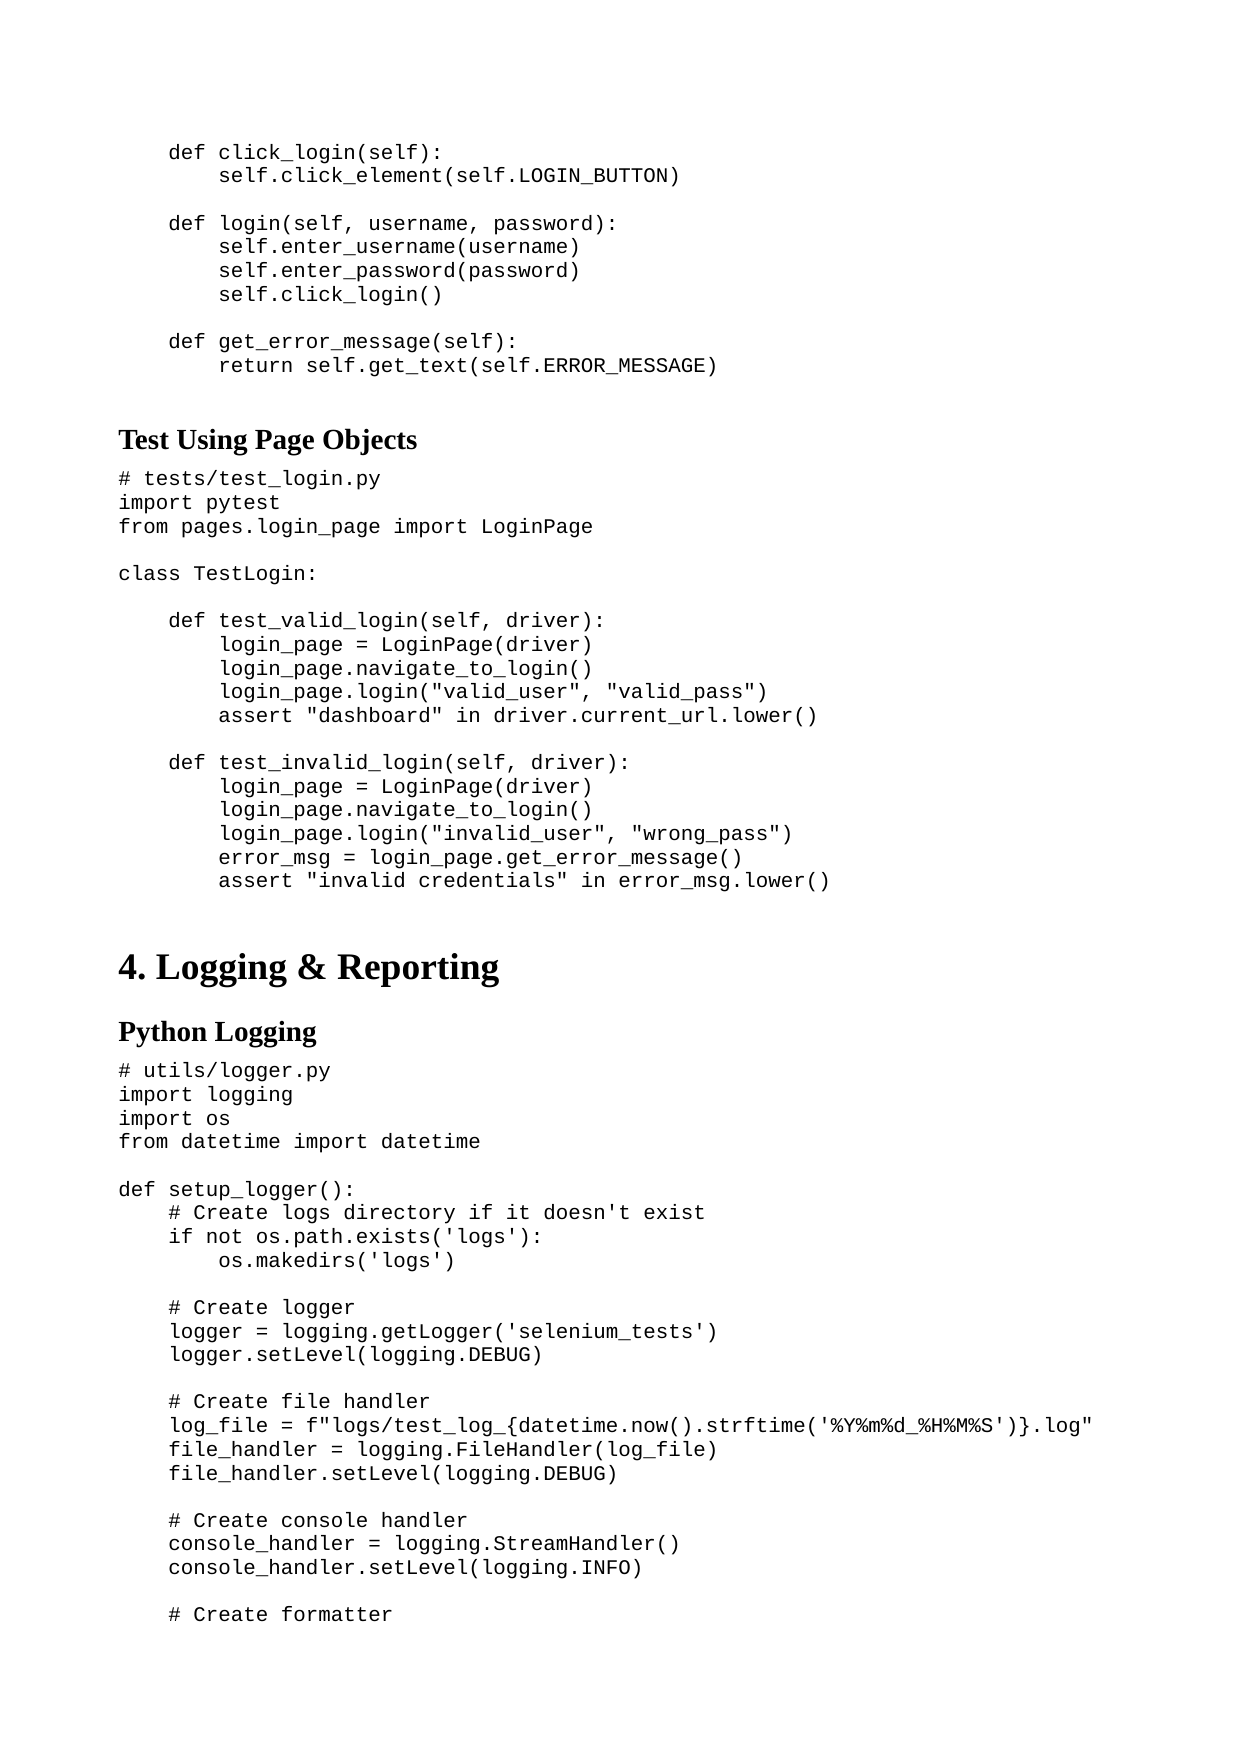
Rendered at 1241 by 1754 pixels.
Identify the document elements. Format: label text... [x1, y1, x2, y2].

text login_page = LoginPage(driver) [118, 634, 1122, 657]
text log_file = f"logs/test_log_{datetime.now().strftime('%Y%m%d_%H%M%S')}.log" [118, 1415, 1122, 1439]
text logger = logging.getLogger('selenium_tests') [118, 1321, 1122, 1344]
subtitle Test Using Page Objects [118, 422, 1122, 456]
text assert "invalid credentials" in error_msg.lower() [118, 870, 1122, 894]
text self.enter_password(password) [118, 260, 1122, 284]
text def test_invalid_login(self, driver): [118, 752, 1122, 776]
text logger.setLevel(logging.DEBUG) [118, 1344, 1122, 1368]
text import os [118, 1108, 1122, 1131]
text # utils/logger.py [118, 1061, 1122, 1084]
text # Create file handler [118, 1392, 1122, 1415]
text login_page.login("invalid_user", "wrong_pass") [118, 823, 1122, 847]
text # Create logs directory if it doesn't exist [118, 1202, 1122, 1226]
text import pytest [118, 492, 1122, 516]
text def click_login(self): [118, 142, 1122, 165]
text console_handler.setLevel(logging.INFO) [118, 1557, 1122, 1581]
text def get_error_message(self): [118, 331, 1122, 354]
text login_page.login("valid_user", "valid_pass") [118, 681, 1122, 705]
text # Create formatter [118, 1604, 1122, 1628]
text def login(self, username, password): [118, 213, 1122, 236]
text from pages.login_page import LoginPage [118, 516, 1122, 539]
text if not os.path.exists('logs'): [118, 1226, 1122, 1250]
text self.click_element(self.LOGIN_BUTTON) [118, 165, 1122, 189]
text error_msg = login_page.get_error_message() [118, 847, 1122, 870]
text # Create logger [118, 1297, 1122, 1321]
text file_handler = logging.FileHandler(log_file) [118, 1439, 1122, 1462]
text class TestLogin: [118, 563, 1122, 587]
text def setup_logger(): [118, 1179, 1122, 1202]
text login_page = LoginPage(driver) [118, 776, 1122, 799]
text file_handler.setLevel(logging.DEBUG) [118, 1462, 1122, 1486]
text os.makedirs('logs') [118, 1250, 1122, 1273]
text self.enter_username(username) [118, 236, 1122, 260]
text console_handler = logging.StreamHandler() [118, 1533, 1122, 1557]
text return self.get_text(self.ERROR_MESSAGE) [118, 354, 1122, 378]
text assert "dashboard" in driver.current_url.lower() [118, 705, 1122, 728]
text from datetime import datetime [118, 1131, 1122, 1155]
text login_page.navigate_to_login() [118, 657, 1122, 681]
text login_page.navigate_to_login() [118, 799, 1122, 823]
subtitle Python Logging [118, 1014, 1122, 1048]
text self.click_login() [118, 284, 1122, 307]
text # tests/test_login.py [118, 468, 1122, 492]
subtitle 4. Logging & Reporting [118, 944, 1122, 987]
text def test_valid_login(self, driver): [118, 610, 1122, 634]
text import logging [118, 1084, 1122, 1108]
text # Create console handler [118, 1510, 1122, 1533]
